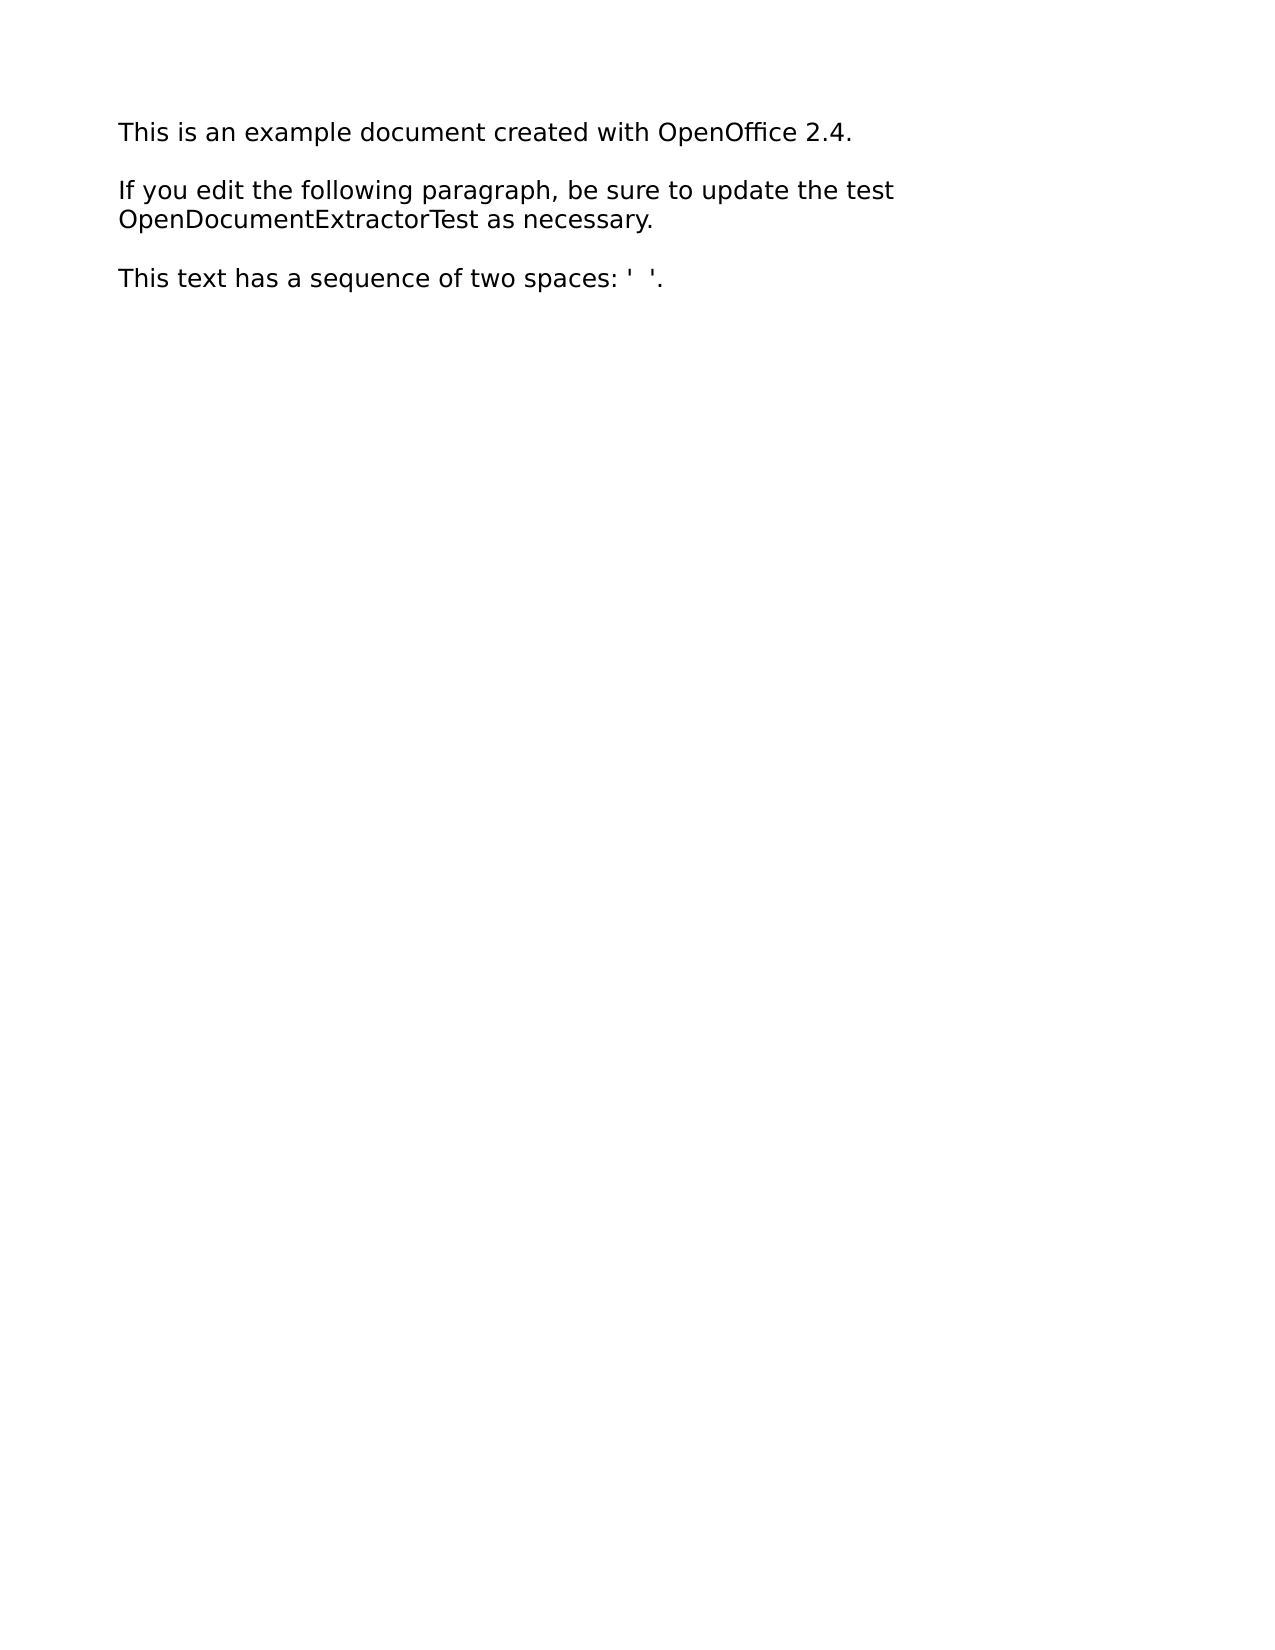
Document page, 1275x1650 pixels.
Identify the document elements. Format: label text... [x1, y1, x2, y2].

text This is an example document created with OpenOffice 2.4. [118, 118, 1157, 147]
text If you edit the following paragraph, be sure to update the test OpenDocumentExtractorTest as necessary. [118, 176, 1157, 235]
text This text has a sequence of two spaces: ' '. [118, 264, 1157, 293]
